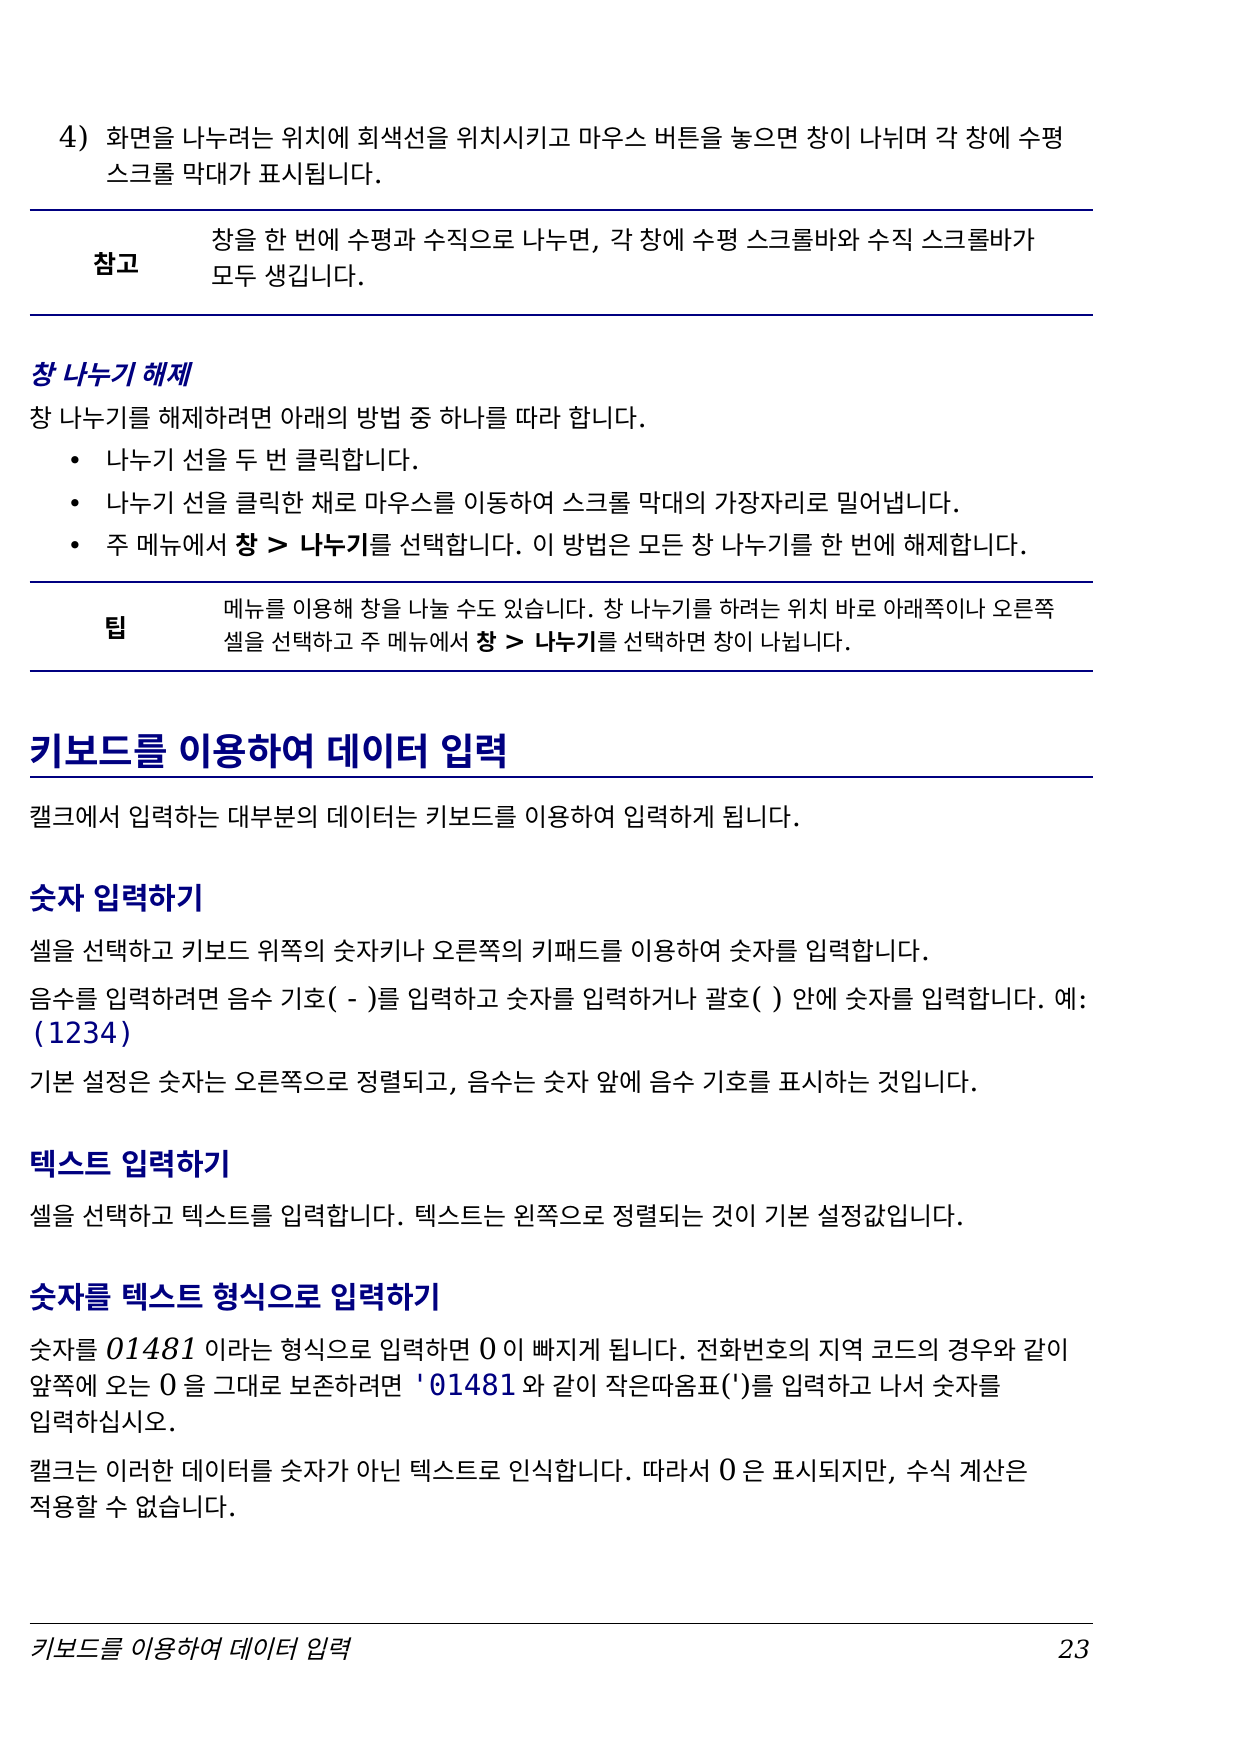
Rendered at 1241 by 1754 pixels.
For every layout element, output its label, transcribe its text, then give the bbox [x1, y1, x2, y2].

table_header 창을 한 번에 수평과 수직으로 나누면, 각 창에 수평 스크롤바와 수직 스크롤바가 모두 생깁니다. [203, 211, 1093, 314]
text 숫자를 01481이라는 형식으로 입력하면 0이 빠지게 됩니다. 전화번호의 지역 코드의 경우와 같이 앞쪽에 오는 0을 그대로 보존하려면 '01481와 같이 작은따옴표(')를 입력하고 나서 숫자를 입력하십시오. [29, 1330, 1093, 1439]
subtitle 숫자 입력하기 [29, 875, 1093, 918]
text 캘크는 이러한 데이터를 숫자가 아닌 텍스트로 인식합니다. 따라서 0은 표시되지만, 수식 계산은 적용할 수 없습니다. [29, 1451, 1093, 1524]
list 창 나누기를 해제하려면 아래의 방법 중 하나를 따라 합니다. [29, 398, 1093, 434]
text 셀을 선택하고 텍스트를 입력합니다. 텍스트는 왼쪽으로 정렬되는 것이 기본 설정값입니다. [29, 1196, 1093, 1232]
subtitle 텍스트 입력하기 [29, 1140, 1093, 1184]
subtitle 키보드를 이용하여 데이터 입력 [29, 722, 1093, 778]
table_header 메뉴를 이용해 창을 나눌 수도 있습니다. 창 나누기를 하려는 위치 바로 아래쪽이나 오른쪽 셀을 선택하고 주 메뉴에서 창 > 나누기를 선택하면 창이 나뉩니다. [203, 583, 1093, 670]
text 음수를 입력하려면 음수 기호( - )를 입력하고 숫자를 입력하거나 괄호( ) 안에 숫자를 입력합니다. 예:(1234) [29, 980, 1093, 1050]
list 나누기 선을 클릭한 채로 마우스를 이동하여 스크롤 막대의 가장자리로 밀어냅니다. [67, 483, 1093, 519]
text 셀을 선택하고 키보드 위쪽의 숫자키나 오른쪽의 키패드를 이용하여 숫자를 입력합니다. [29, 931, 1093, 967]
subtitle 창 나누기 해제 [29, 354, 1093, 392]
subtitle 숫자를 텍스트 형식으로 입력하기 [29, 1274, 1093, 1318]
text 기본 설정은 숫자는 오른쪽으로 정렬되고, 음수는 숫자 앞에 음수 기호를 표시하는 것입니다. [29, 1062, 1093, 1099]
text 캘크에서 입력하는 대부분의 데이터는 키보드를 이용하여 입력하게 됩니다. [29, 797, 1093, 833]
list 나누기 선을 두 번 클릭합니다. [67, 441, 1093, 477]
table_header 참고 [30, 211, 202, 314]
list 화면을 나누려는 위치에 회색선을 위치시키고 마우스 버튼을 놓으면 창이 나뉘며 각 창에 수평 스크롤 막대가 표시됩니다. [88, 118, 1093, 191]
table_header 팁 [30, 583, 202, 670]
list 주 메뉴에서 창 > 나누기를 선택합니다. 이 방법은 모든 창 나누기를 한 번에 해제합니다. [67, 526, 1093, 562]
